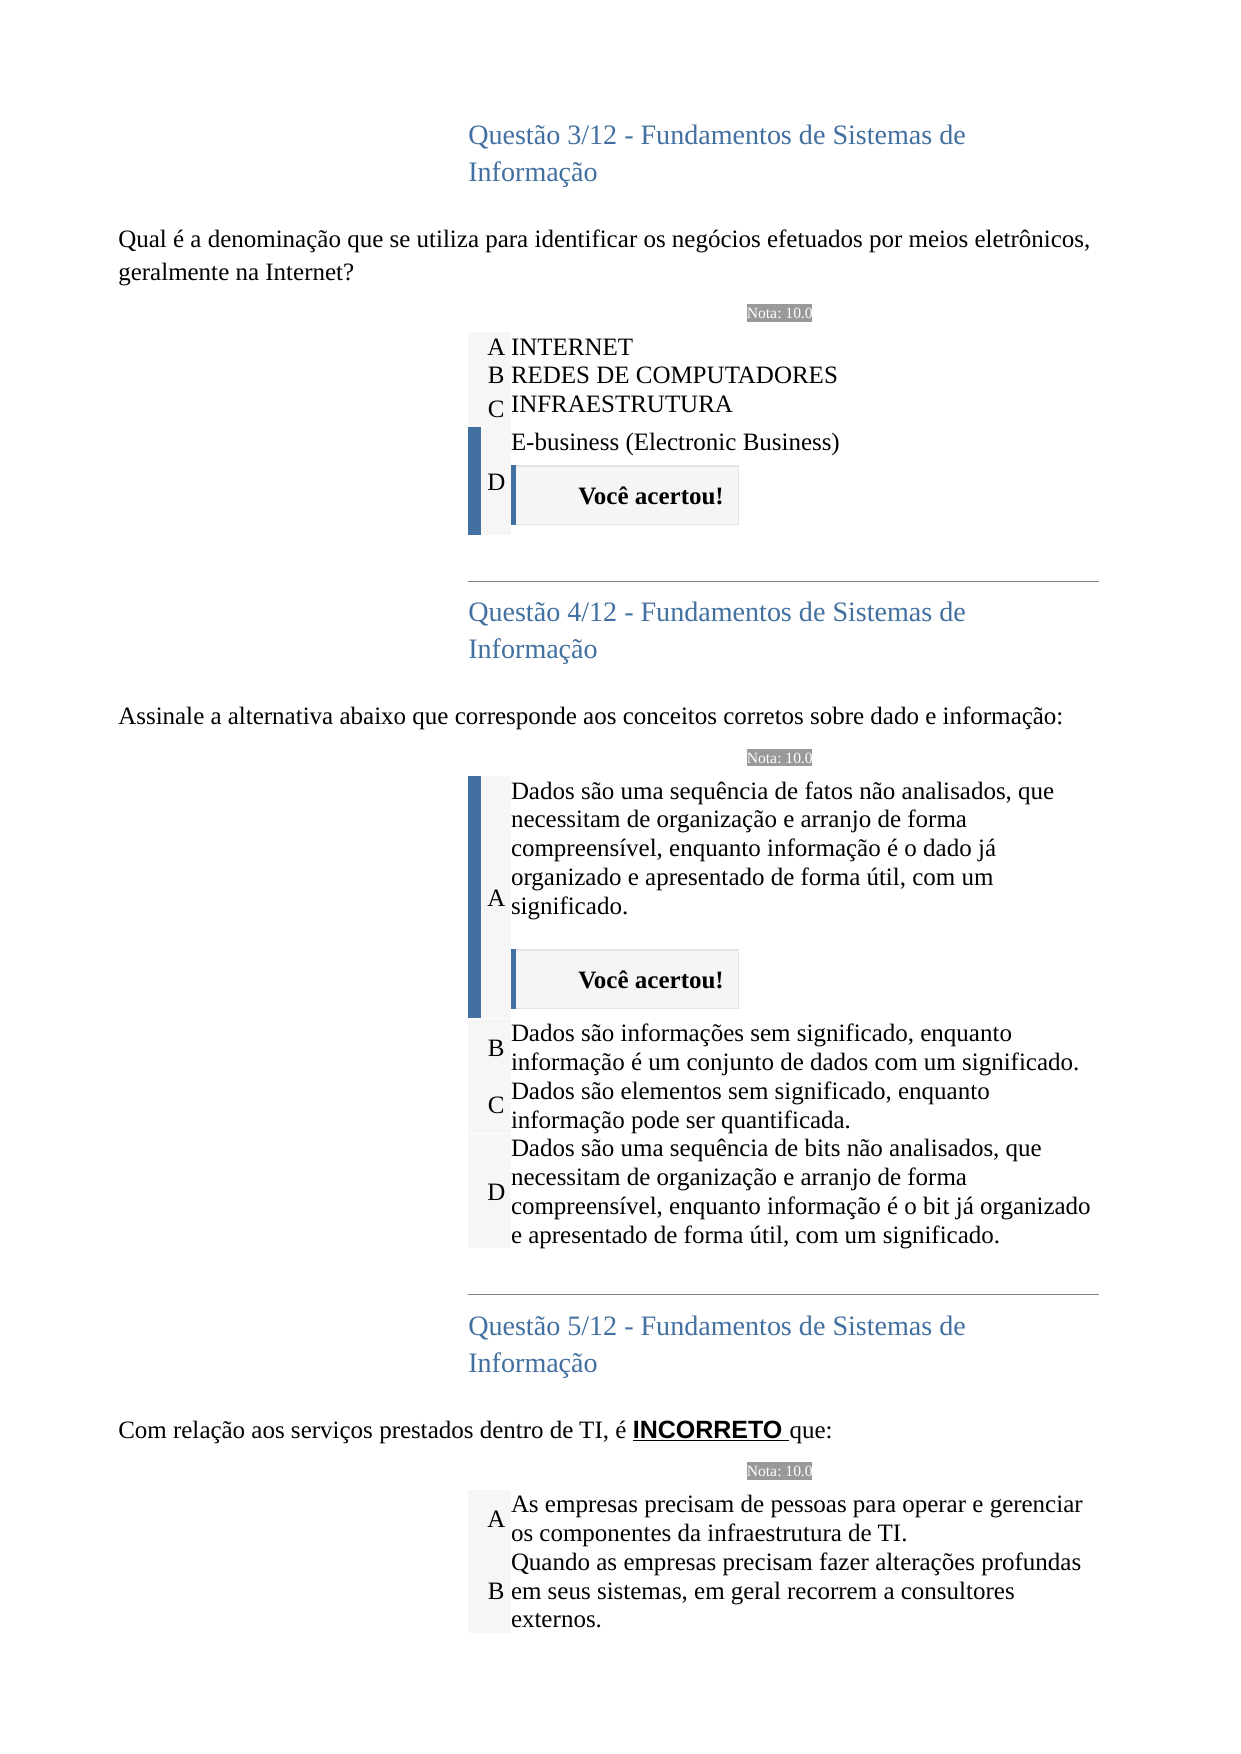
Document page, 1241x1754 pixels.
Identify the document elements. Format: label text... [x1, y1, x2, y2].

table_cell E-business (Electronic Business) Você acertou! [511, 427, 855, 535]
table_cell Quando as empresas precisam fazer alterações profundas em seus sistemas, em geral recorrem a consultores externos. [511, 1547, 1099, 1633]
table_cell [468, 1134, 481, 1248]
table_header [468, 1490, 481, 1547]
table_cell D [481, 427, 511, 535]
table_cell [468, 1547, 481, 1633]
table_cell B [481, 360, 511, 389]
table_cell [468, 427, 481, 535]
table_header A [481, 776, 511, 1018]
table_cell B [481, 1019, 511, 1076]
table_header Dados são uma sequência de fatos não analisados, que necessitam de organização e arranjo de forma compreensível, enquanto informação é o dado já organizado e apresentado de forma útil, com um significado. Você acertou! [511, 776, 1099, 1018]
text Assinale a alternativa abaixo que corresponde aos conceitos corretos sobre dado e informação: [118, 701, 1122, 730]
table_cell REDES DE COMPUTADORES [511, 360, 855, 389]
text Qual é a denominação que se utiliza para identificar os negócios efetuados por meios eletrônicos, geralmente na Internet? [118, 224, 1122, 286]
text Nota: 10.0 [468, 748, 1091, 766]
table_cell INFRAESTRUTURA [511, 389, 855, 427]
text Nota: 10.0 [468, 1462, 1091, 1480]
text Nota: 10.0 [468, 304, 1091, 322]
table_cell Dados são uma sequência de bits não analisados, que necessitam de organização e arranjo de forma compreensível, enquanto informação é o bit já organizado e apresentado de forma útil, com um significado. [511, 1134, 1099, 1248]
table_header [468, 332, 481, 360]
table_cell Dados são elementos sem significado, enquanto informação pode ser quantificada. [511, 1076, 1099, 1133]
table_cell [468, 360, 481, 389]
table_header INTERNET [511, 332, 855, 360]
text Questão 3/12 - Fundamentos de Sistemas de Informação [468, 118, 1099, 188]
text Com relação aos serviços prestados dentro de TI, é INCORRETO que: [118, 1414, 1122, 1443]
text Questão 4/12 - Fundamentos de Sistemas de Informação [468, 595, 1099, 665]
table_header [468, 776, 481, 1018]
table_header As empresas precisam de pessoas para operar e gerenciar os componentes da infraestrutura de TI. [511, 1490, 1099, 1547]
table_cell [468, 1076, 481, 1133]
table_cell [468, 1019, 481, 1076]
table_cell C [481, 389, 511, 427]
table_cell D [481, 1134, 511, 1248]
table_header A [481, 332, 511, 360]
table_header A [481, 1490, 511, 1547]
table_cell Dados são informações sem significado, enquanto informação é um conjunto de dados com um significado. [511, 1019, 1099, 1076]
table_cell C [481, 1076, 511, 1133]
table_cell [468, 389, 481, 427]
table_cell B [481, 1547, 511, 1633]
text Questão 5/12 - Fundamentos de Sistemas de Informação [468, 1309, 1099, 1378]
